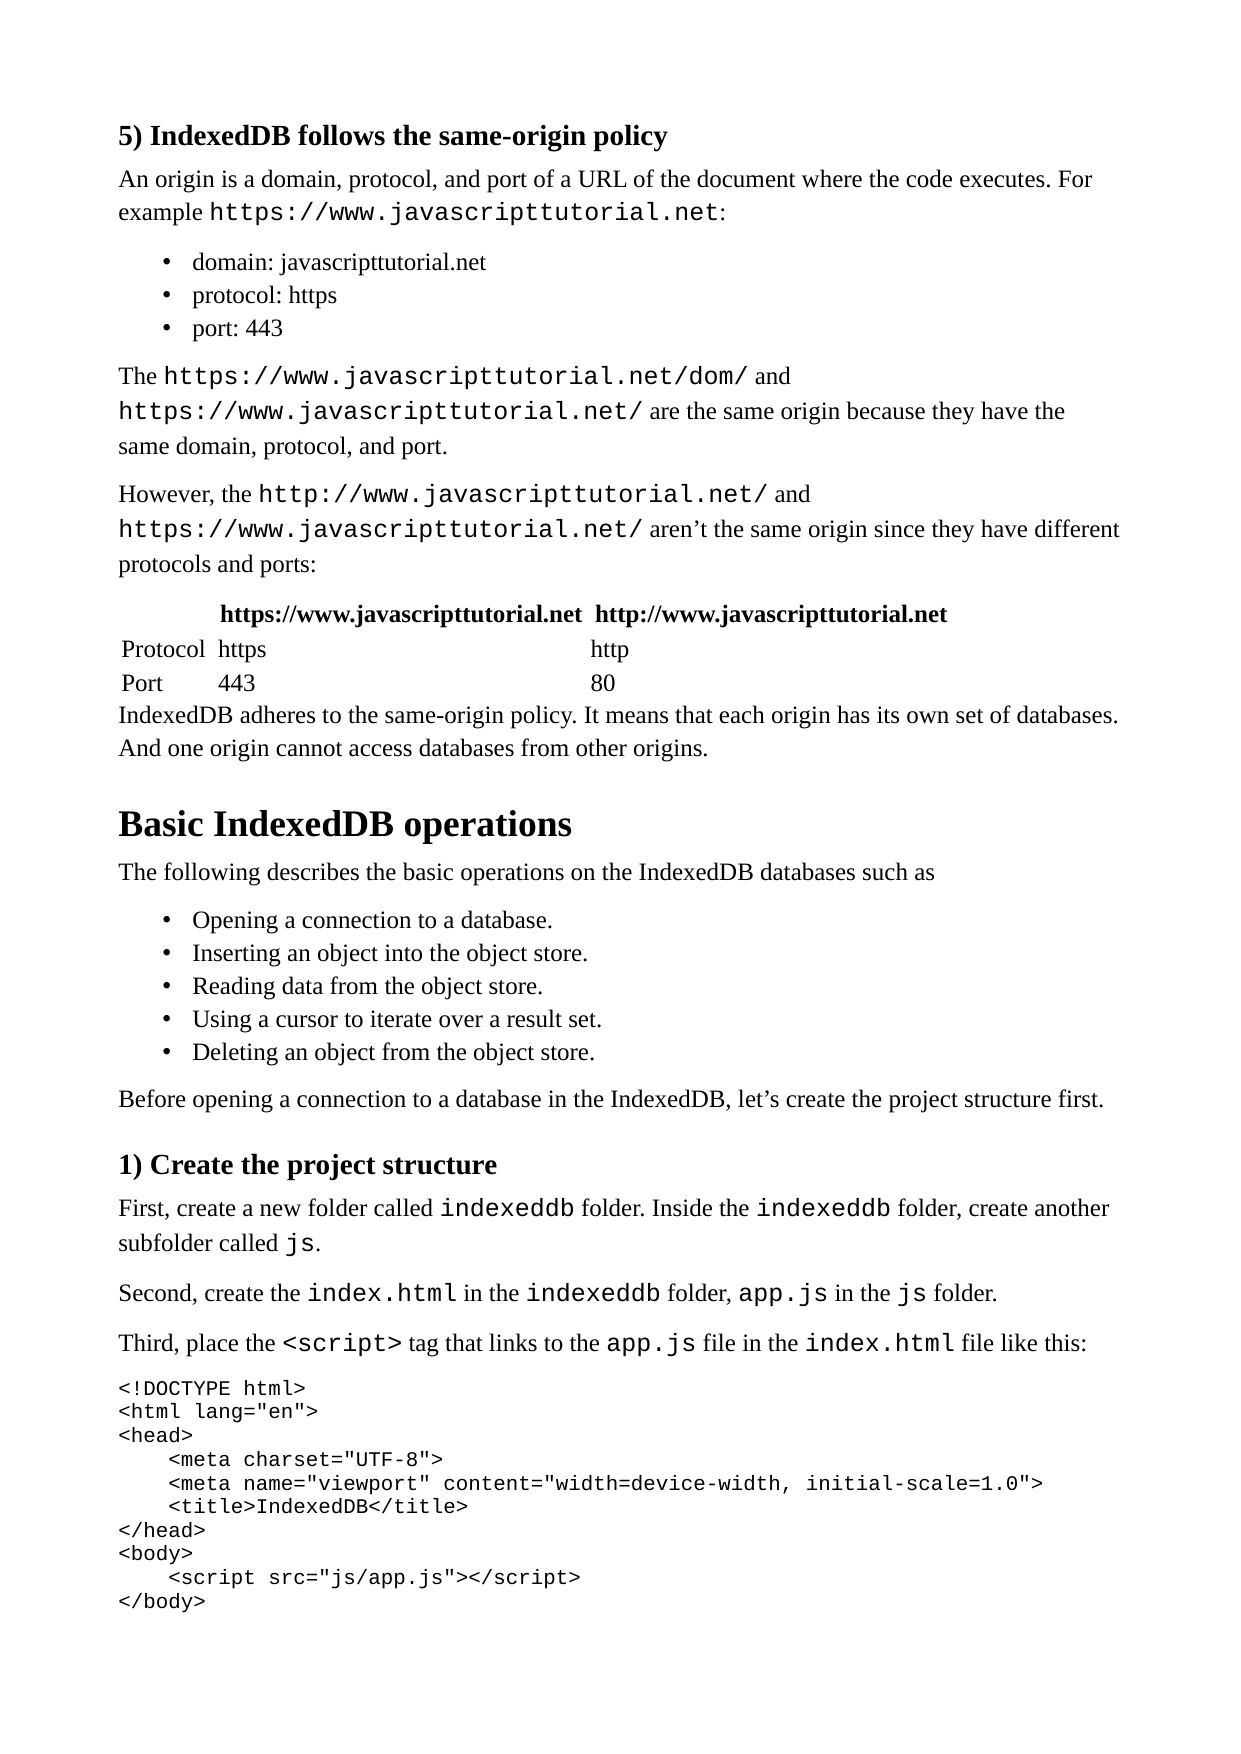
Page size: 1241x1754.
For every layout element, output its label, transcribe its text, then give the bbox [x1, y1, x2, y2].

text <head> [118, 1425, 1122, 1449]
text Third, place the <script> tag that links to the app.js file in the index.html file like this: [118, 1328, 1122, 1359]
text <title>IndexedDB</title> [118, 1496, 1122, 1520]
list port: 443 [162, 313, 1122, 342]
text </body> [118, 1591, 1122, 1614]
table_cell Protocol [118, 631, 215, 666]
text <meta charset="UTF-8"> [118, 1449, 1122, 1472]
table_header https://www.javascripttutorial.net [215, 596, 587, 631]
text </head> [118, 1520, 1122, 1543]
list Using a cursor to iterate over a result set. [162, 1004, 1122, 1033]
text Second, create the index.html in the indexeddb folder, app.js in the js folder. [118, 1278, 1122, 1309]
text <!DOCTYPE html> [118, 1378, 1122, 1402]
text An origin is a domain, protocol, and port of a URL of the document where the code executes. For example https://www.javascripttutorial.net: [118, 164, 1122, 228]
table_cell http [588, 631, 955, 666]
text Before opening a connection to a database in the IndexedDB, let’s create the project structure first. [118, 1084, 1122, 1113]
text First, create a new folder called indexeddb folder. Inside the indexeddb folder, create another subfolder called js. [118, 1193, 1122, 1259]
text The https://www.javascripttutorial.net/dom/ and https://www.javascripttutorial.net/ are the same origin because they have the same domain, protocol, and port. [118, 361, 1122, 460]
table_cell https [215, 631, 587, 666]
list Inserting an object into the object store. [162, 938, 1122, 967]
table_header http://www.javascripttutorial.net [588, 596, 955, 631]
table_cell 443 [215, 666, 587, 700]
text The following describes the basic operations on the IndexedDB databases such as [118, 857, 1122, 886]
subtitle Basic IndexedDB operations [118, 802, 1122, 845]
table_cell 80 [588, 666, 955, 700]
text <body> [118, 1543, 1122, 1567]
subtitle 1) Create the project structure [118, 1147, 1122, 1180]
table_header [118, 596, 215, 631]
text <meta name="viewport" content="width=device-width, initial-scale=1.0"> [118, 1472, 1122, 1496]
text IndexedDB adheres to the same-origin policy. It means that each origin has its own set of databases. And one origin cannot access databases from other origins. [118, 700, 1122, 762]
list Deleting an object from the object store. [162, 1037, 1122, 1066]
text However, the http://www.javascripttutorial.net/ and https://www.javascripttutorial.net/ aren’t the same origin since they have different protocols and ports: [118, 479, 1122, 578]
text <script src="js/app.js"></script> [118, 1567, 1122, 1591]
table_cell Port [118, 666, 215, 700]
list protocol: https [162, 280, 1122, 309]
list Opening a connection to a database. [162, 905, 1122, 934]
list domain: javascripttutorial.net [162, 247, 1122, 276]
list Reading data from the object store. [162, 971, 1122, 1000]
subtitle 5) IndexedDB follows the same-origin policy [118, 118, 1122, 152]
text <html lang="en"> [118, 1402, 1122, 1425]
